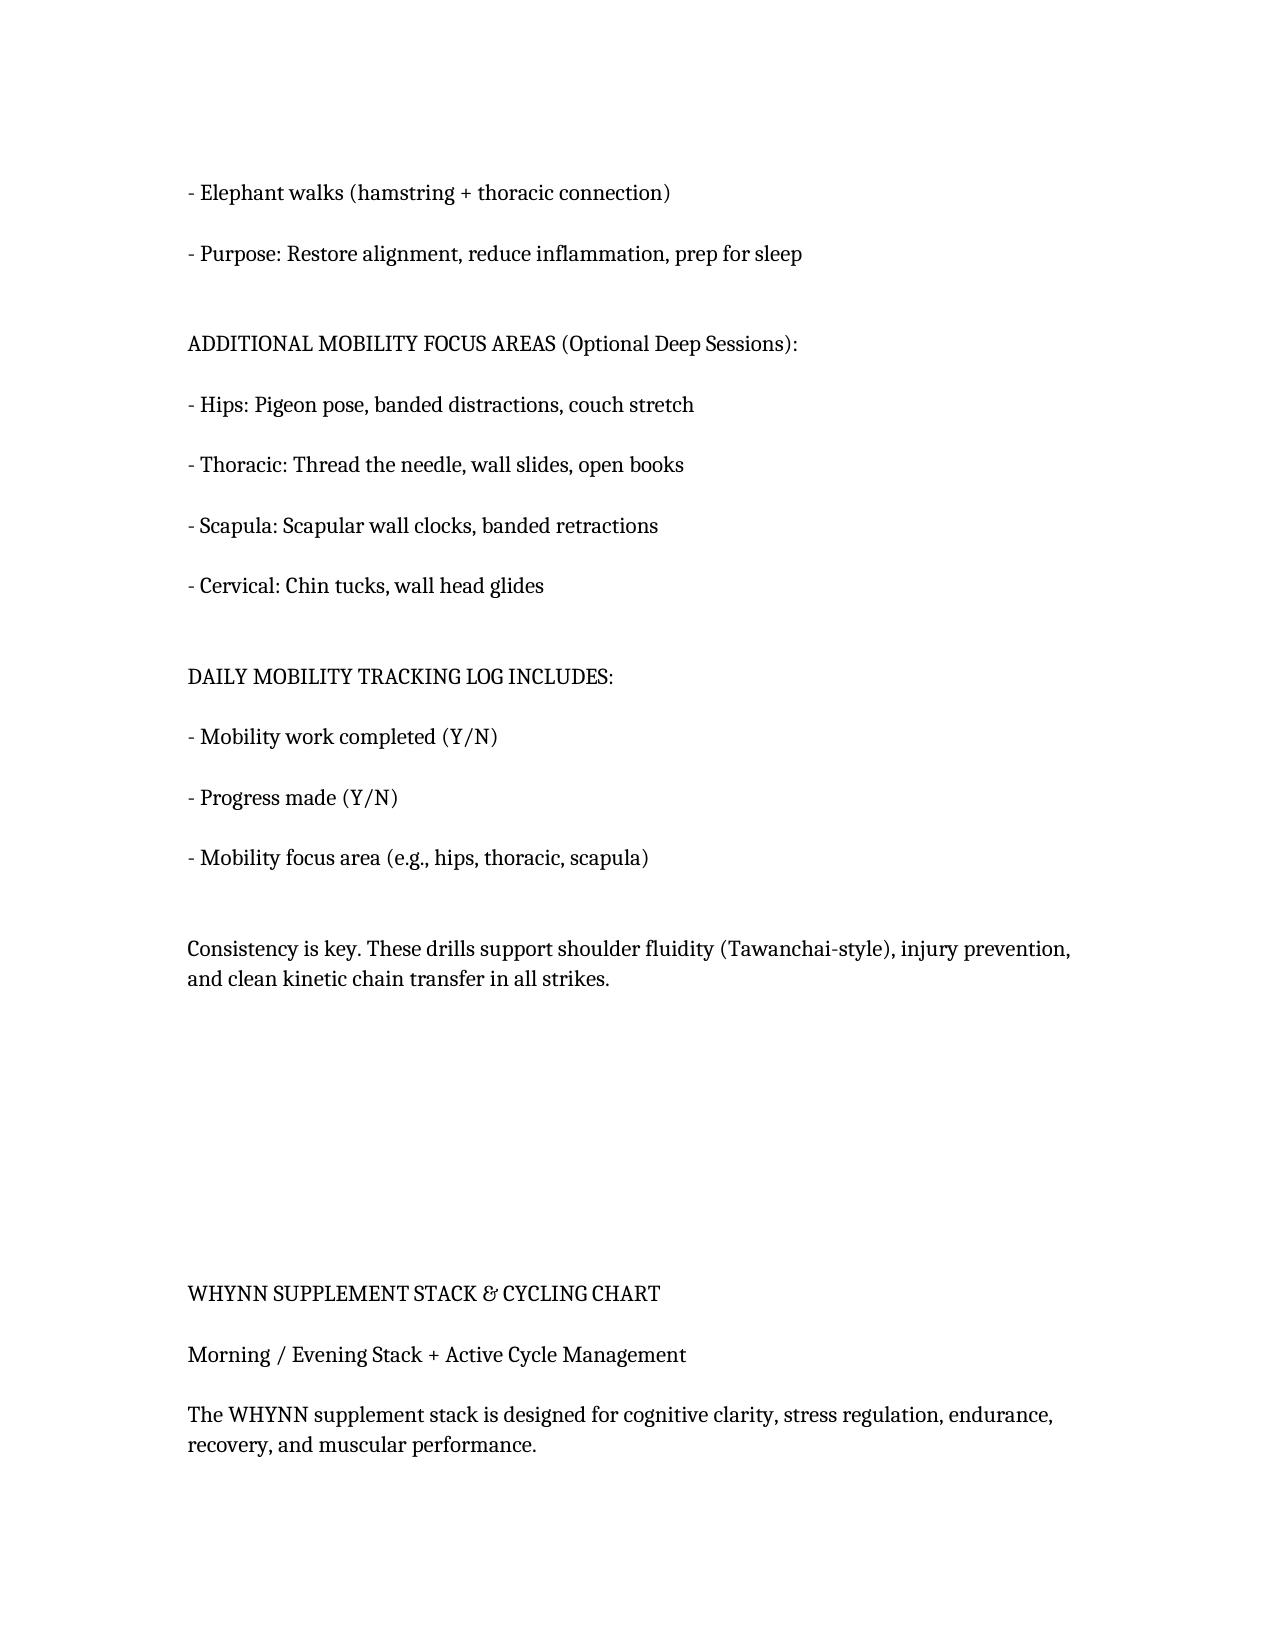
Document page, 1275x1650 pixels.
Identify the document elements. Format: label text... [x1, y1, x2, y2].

text - Elephant walks (hamstring + thoracic connection) - Purpose: Restore alignment, reduce inflammation, prep for sleep ADDITIONAL MOBILITY FOCUS AREAS (Optional Deep Sessions): - Hips: Pigeon pose, banded distractions, couch stretch - Thoracic: Thread the needle, wall slides, open books - Scapula: Scapular wall clocks, banded retractions - Cervical: Chin tucks, wall head glides DAILY MOBILITY TRACKING LOG INCLUDES: - Mobility work completed (Y/N) - Progress made (Y/N) - Mobility focus area (e.g., hips, thoracic, scapula) Consistency is key. These drills support shoulder fluidity (Tawanchai-style), injury prevention, and clean kinetic chain transfer in all strikes. [187, 150, 1087, 1052]
text WHYNN SUPPLEMENT STACK & CYCLING CHART Morning / Evening Stack + Active Cycle Management The WHYNN supplement stack is designed for cognitive clarity, stress regulation, endurance, recovery, and muscular performance. [187, 1281, 1087, 1489]
